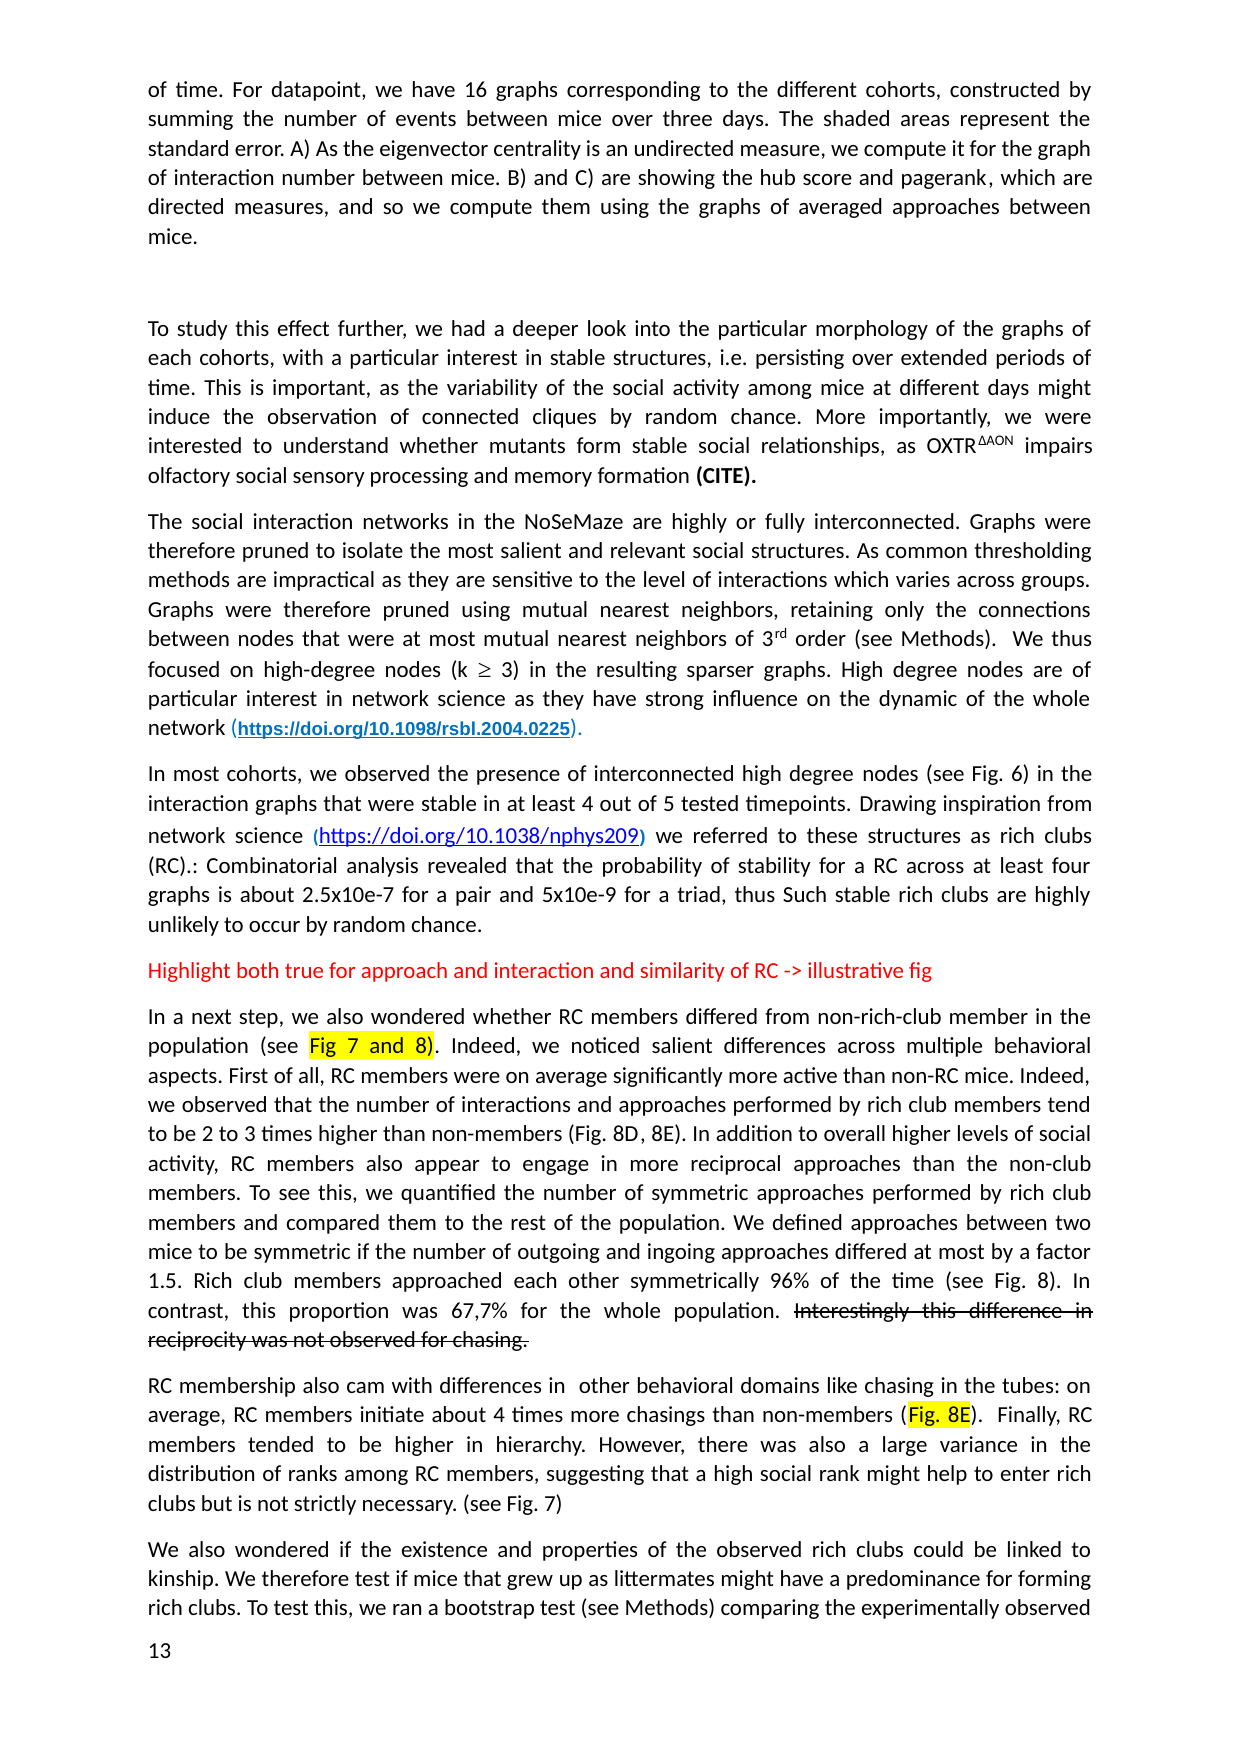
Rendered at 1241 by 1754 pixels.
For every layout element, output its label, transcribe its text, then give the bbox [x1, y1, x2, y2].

text In a next step, we also wondered whether RC members differed from non-rich-club member in the population (see Fig 7 and 8). Indeed, we noticed salient differences across multiple behavioral aspects. First of all, RC members were on average significantly more active than non-RC mice. Indeed, we observed that the number of interactions and approaches performed by rich club members tend to be 2 to 3 times higher than non-members (Fig. 8D, 8E). In addition to overall higher levels of social activity, RC members also appear to engage in more reciprocal approaches than the non-club members. To see this, we quantified the number of symmetric approaches performed by rich club members and compared them to the rest of the population. We defined approaches between two mice to be symmetric if the number of outgoing and ingoing approaches differed at most by a factor 1.5. Rich club members approached each other symmetrically 96% of the time (see Fig. 8). In contrast, this proportion was 67,7% for the whole population. Interestingly this difference in reciprocity was not observed for chasing. [148, 1002, 1093, 1353]
text In most cohorts, we observed the presence of interconnected high degree nodes (see Fig. 6) in the interaction graphs that were stable in at least 4 out of 5 tested timepoints. Drawing inspiration from network science (https://doi.org/10.1038/nphys209) we referred to these structures as rich clubs (RC).: Combinatorial analysis revealed that the probability of stability for a RC across at least four graphs is about 2.5x10e-7 for a pair and 5x10e-9 for a triad, thus Such stable rich clubs are highly unlikely to occur by random chance. [148, 759, 1093, 938]
text of time. For datapoint, we have 16 graphs corresponding to the different cohorts, constructed by summing the number of events between mice over three days. The shaded areas represent the standard error. A) As the eigenvector centrality is an undirected measure, we compute it for the graph of interaction number between mice. B) and C) are showing the hub score and pagerank, which are directed measures, and so we compute them using the graphs of averaged approaches between mice. [148, 75, 1093, 250]
text To study this effect further, we had a deeper look into the particular morphology of the graphs of each cohorts, with a particular interest in stable structures, i.e. persisting over extended periods of time. This is important, as the variability of the social activity among mice at different days might induce the observation of connected cliques by random chance. More importantly, we were interested to understand whether mutants form stable social relationships, as OXTRΔAON impairs olfactory social sensory processing and memory formation (CITE). [148, 314, 1093, 489]
text We also wondered if the existence and properties of the observed rich clubs could be linked to kinship. We therefore test if mice that grew up as littermates might have a predominance for forming rich clubs. To test this, we ran a bootstrap test (see Methods) comparing the experimentally observed [148, 1535, 1093, 1621]
text Highlight both true for approach and interaction and similarity of RC -> illustrative fig [148, 956, 1093, 984]
text The social interaction networks in the NoSeMaze are highly or fully interconnected. Graphs were therefore pruned to isolate the most salient and relevant social structures. As common thresholding methods are impractical as they are sensitive to the level of interactions which varies across groups. Graphs were therefore pruned using mutual nearest neighbors, retaining only the connections between nodes that were at most mutual nearest neighbors of 3rd order (see Methods). We thus focused on high-degree nodes (k ≥ 3) in the resulting sparser graphs. High degree nodes are of particular interest in network science as they have strong influence on the dynamic of the whole network (https://doi.org/10.1098/rsbl.2004.0225). [148, 507, 1093, 742]
text RC membership also cam with differences in other behavioral domains like chasing in the tubes: on average, RC members initiate about 4 times more chasings than non-members (Fig. 8E). Finally, RC members tended to be higher in hierarchy. However, there was also a large variance in the distribution of ranks among RC members, suggesting that a high social rank might help to enter rich clubs but is not strictly necessary. (see Fig. 7) [148, 1371, 1093, 1517]
